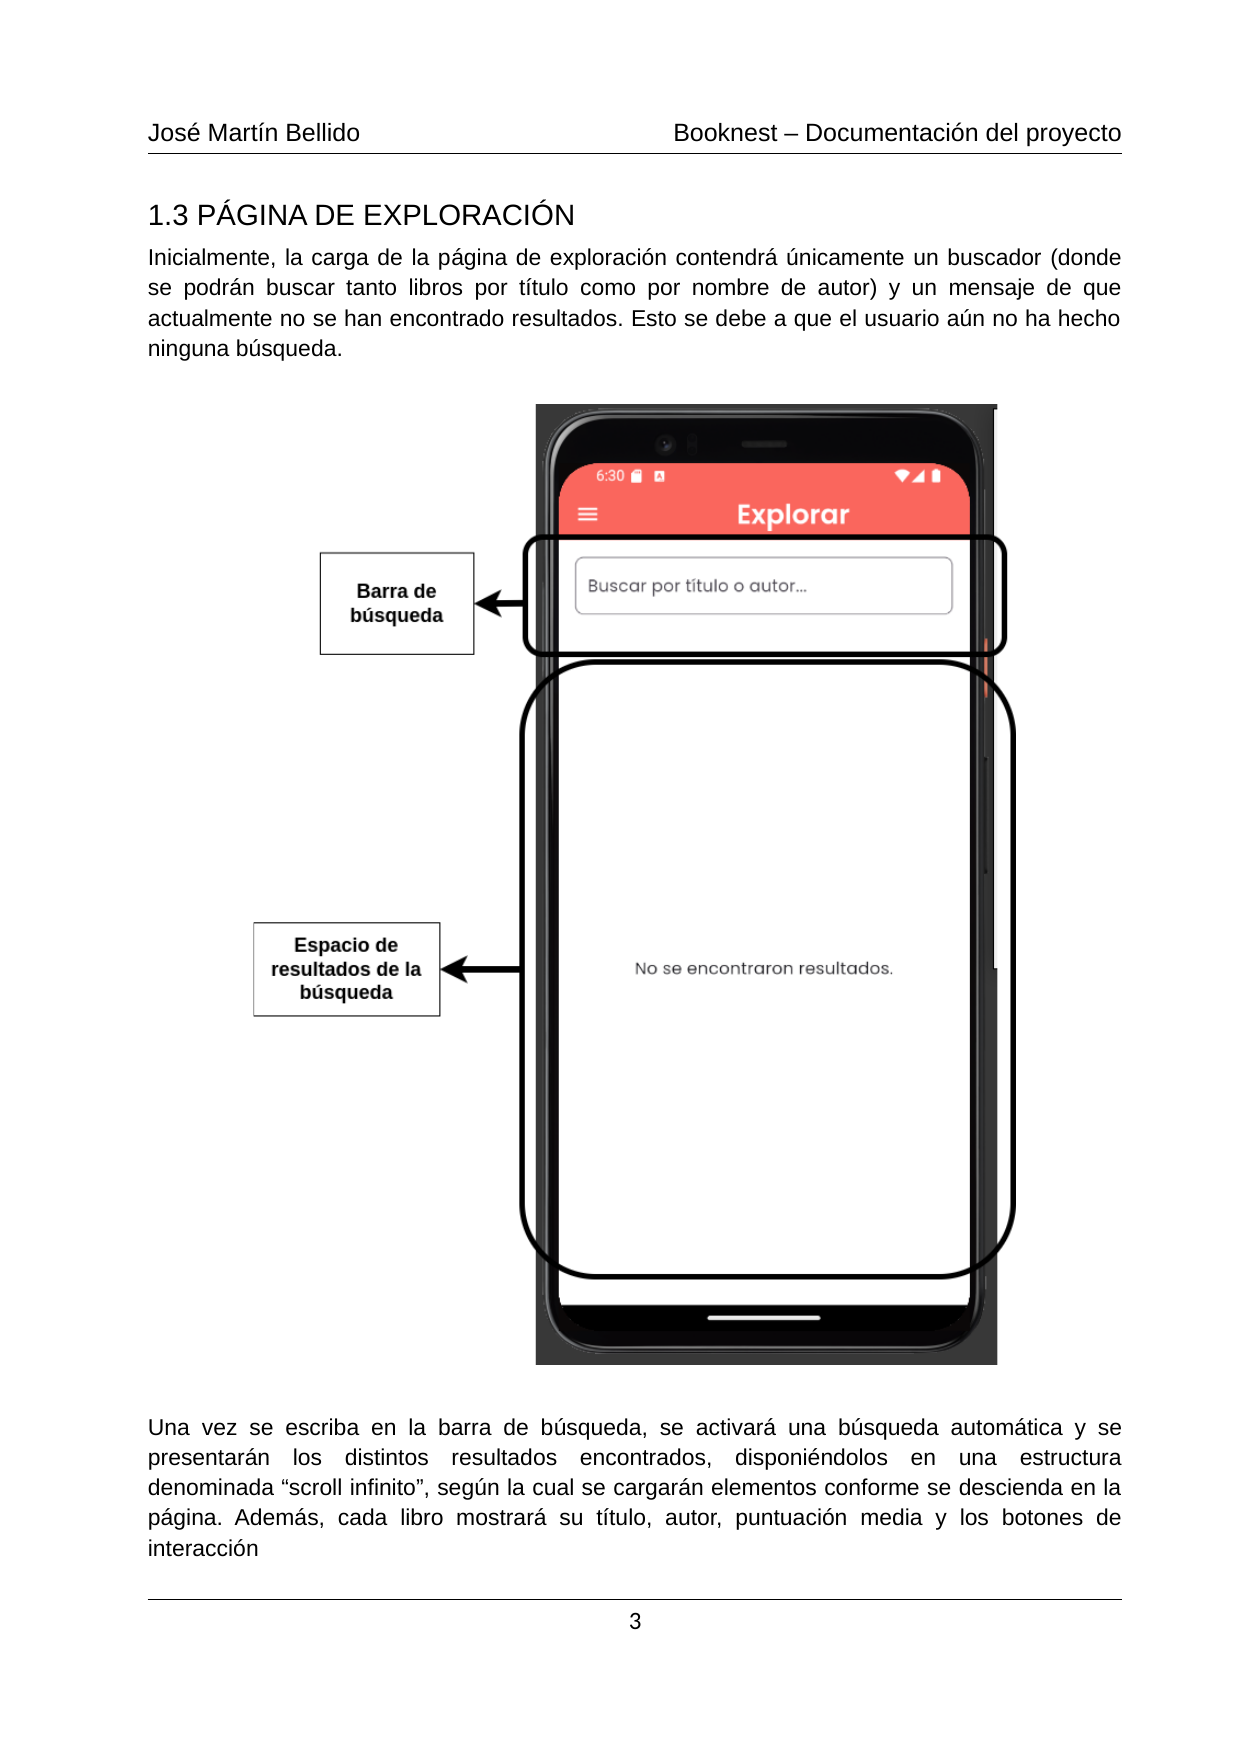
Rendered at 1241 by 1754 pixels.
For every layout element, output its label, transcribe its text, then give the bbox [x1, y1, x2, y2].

text Una vez se escriba en la barra de búsqueda, se activará una búsqueda automática y se presentarán los distintos resultados encontrados, disponiéndolos en una estructura denominada “scroll infinito”, según la cual se cargarán elementos conforme se descienda en la página. Además, cada libro mostrará su título, autor, puntuación media y los botones de interacción [148, 1414, 1122, 1561]
text Inicialmente, la carga de la página de exploración contendrá únicamente un buscador (donde se podrán buscar tanto libros por título como por nombre de autor) y un mensaje de que actualmente no se han encontrado resultados. Esto se debe a que el usuario aún no ha hecho ninguna búsqueda. [148, 244, 1122, 361]
picture [253, 404, 1016, 1365]
subtitle 1.3 Página de Exploración [148, 198, 1122, 232]
